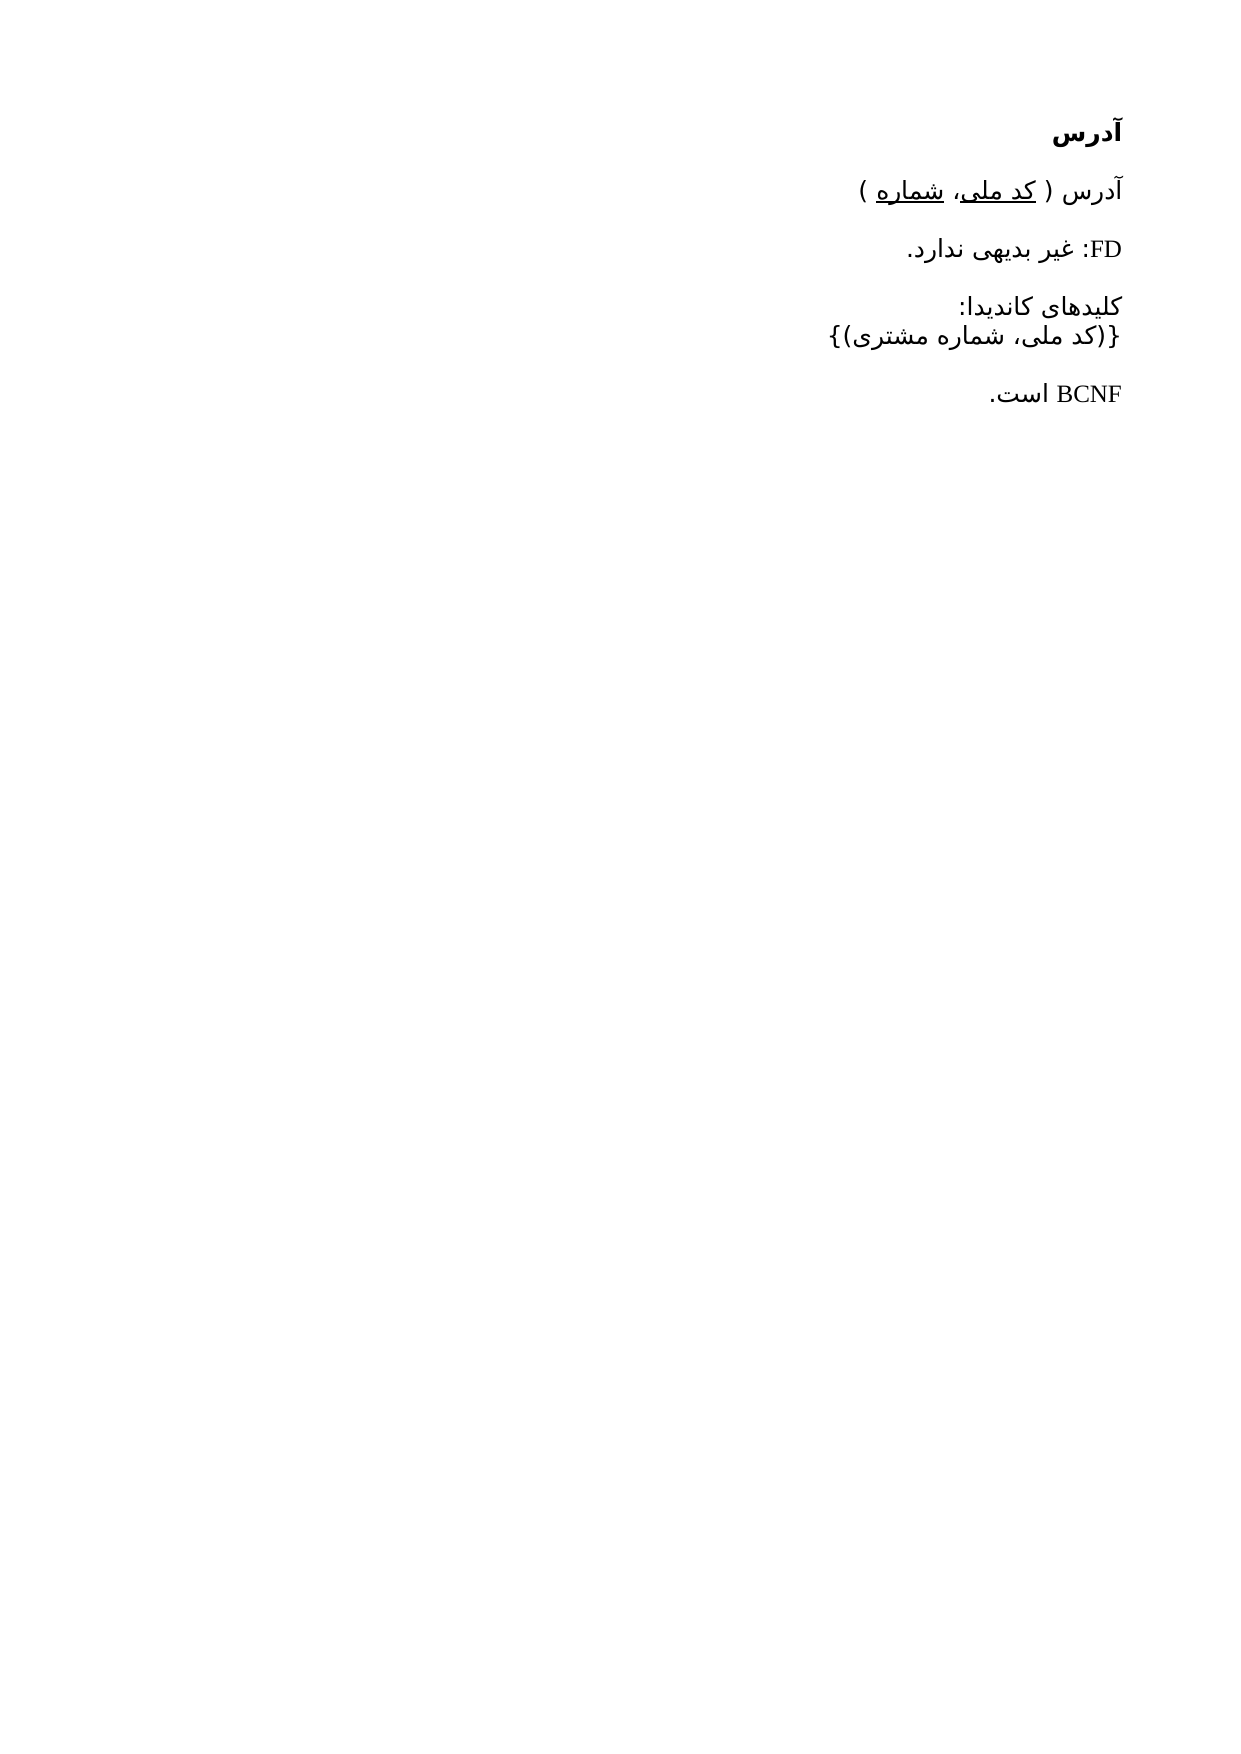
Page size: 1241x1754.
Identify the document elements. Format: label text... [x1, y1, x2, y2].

text FD: غیر بدیهی ندارد. [118, 234, 1122, 263]
text BCNF است. [118, 379, 1122, 408]
text آدرس [118, 118, 1122, 147]
text {(کد ملی، شماره مشتری)} [118, 321, 1122, 350]
text آدرس ( کد ملی، شماره ) [118, 176, 1122, 205]
text کلید‌های کاندیدا: [118, 292, 1122, 321]
